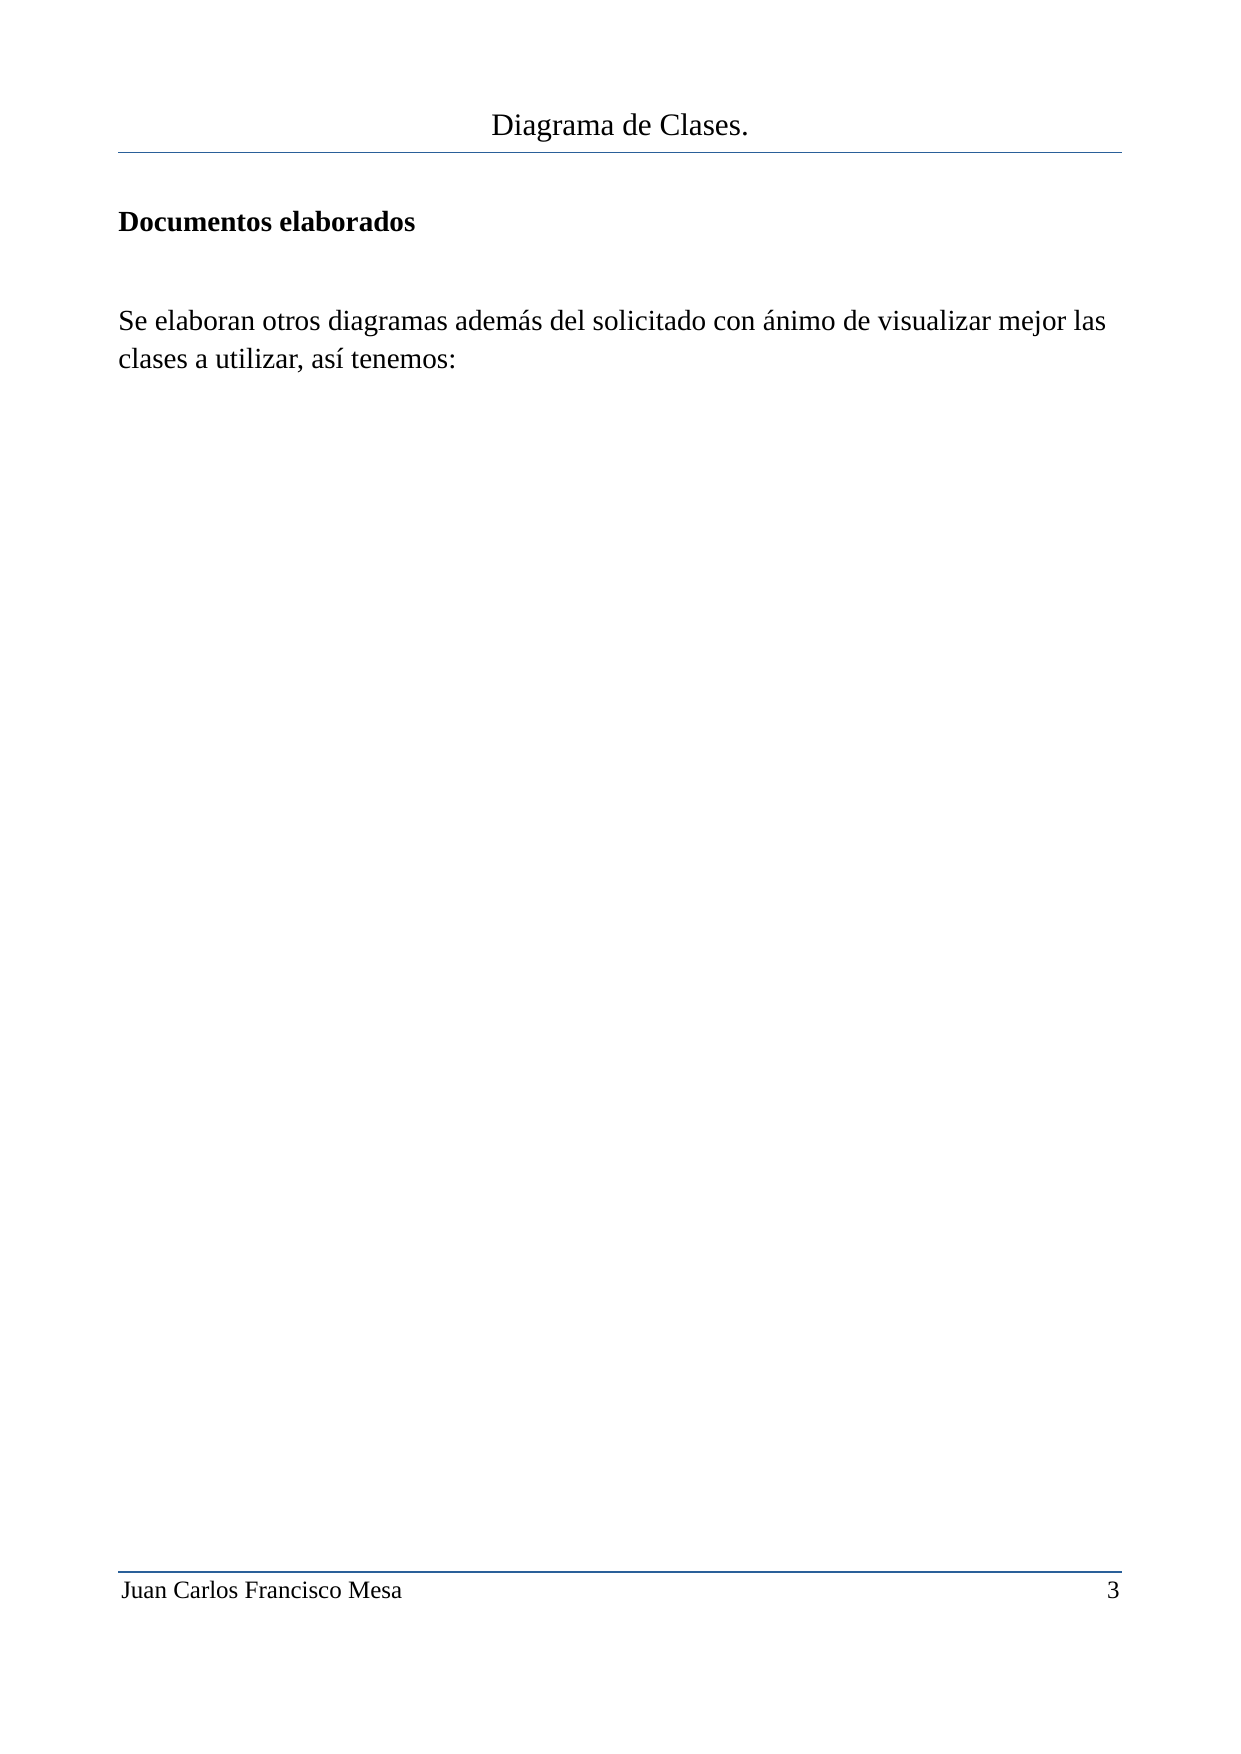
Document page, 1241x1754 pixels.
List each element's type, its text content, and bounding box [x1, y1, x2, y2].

subtitle Documentos elaborados [118, 204, 1122, 237]
text Se elaboran otros diagramas además del solicitado con ánimo de visualizar mejor las clases a utilizar, así tenemos: [118, 303, 1122, 375]
